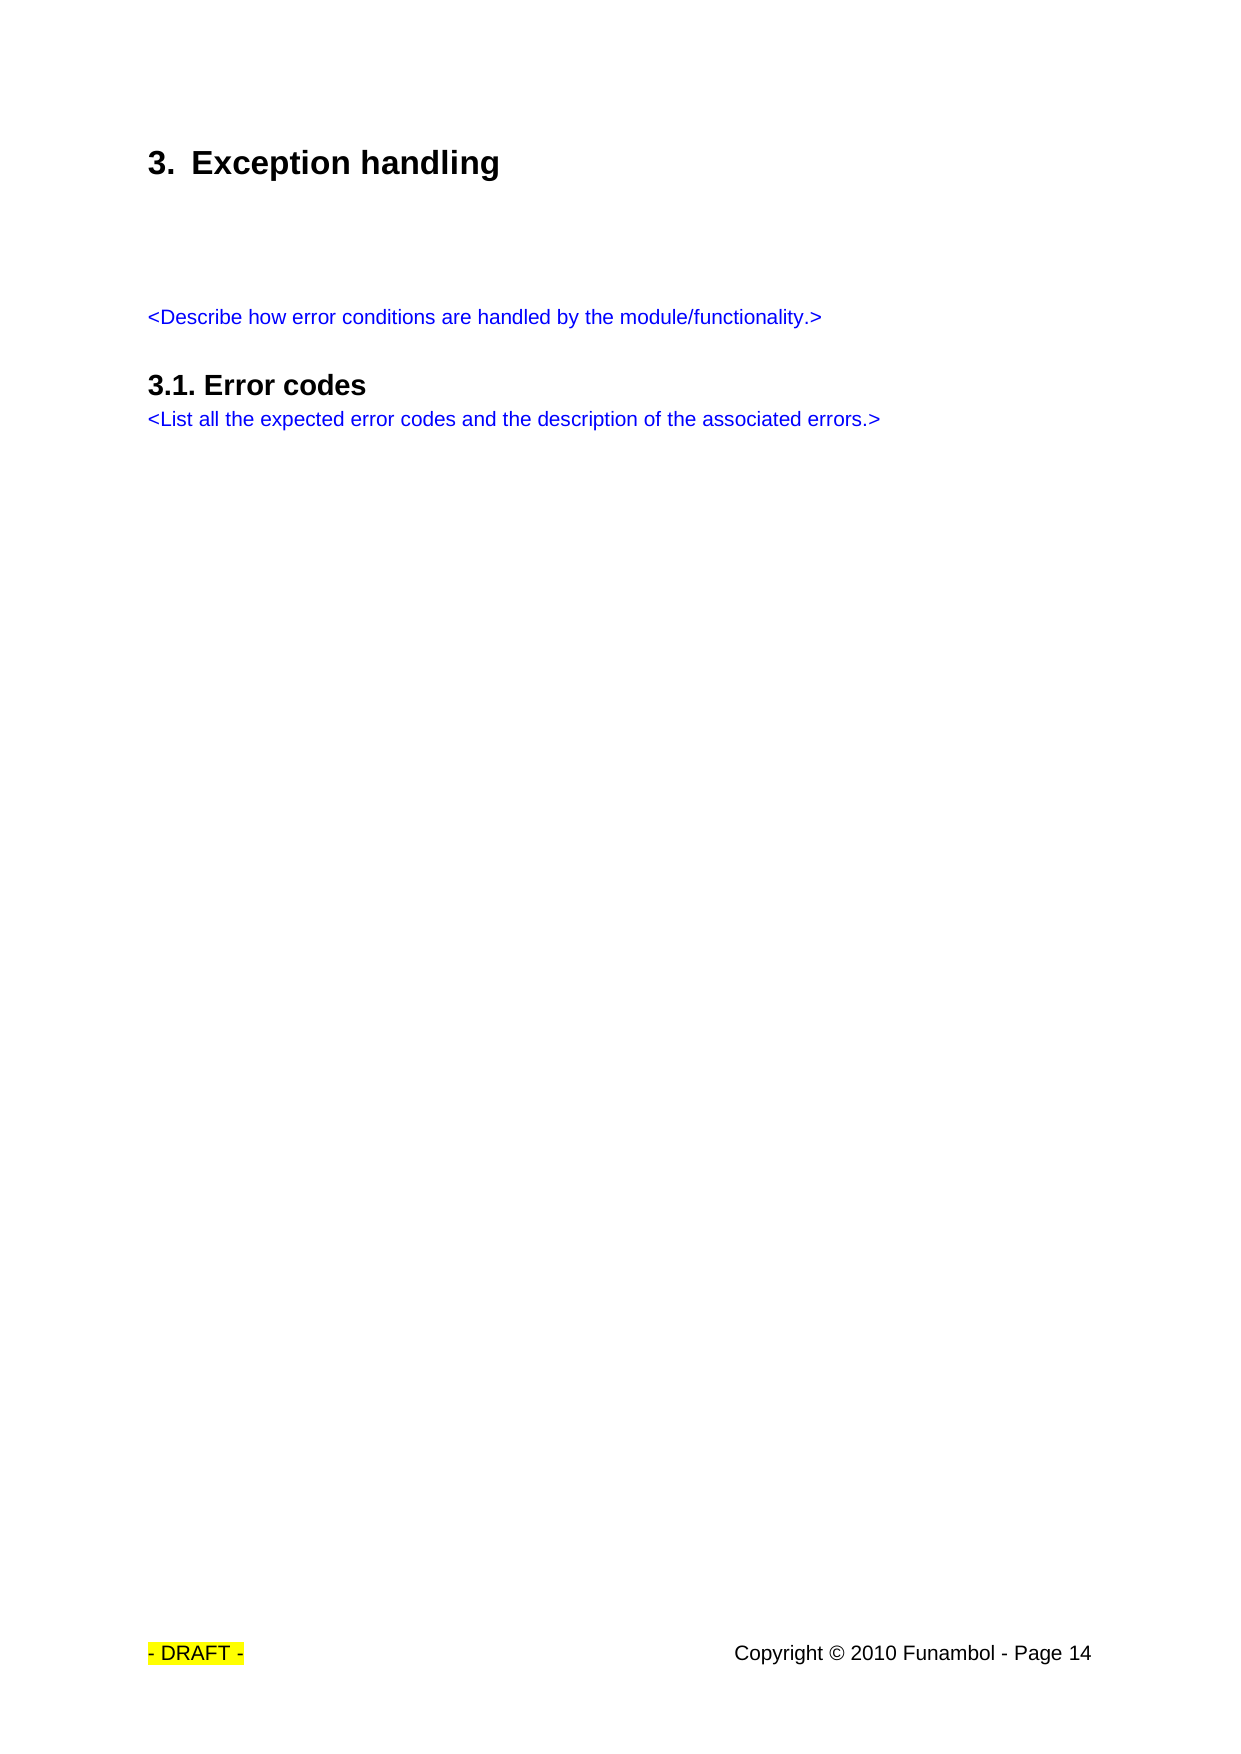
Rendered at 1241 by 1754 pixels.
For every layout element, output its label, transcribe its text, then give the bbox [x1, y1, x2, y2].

text <Describe how error conditions are handled by the module/functionality.> [148, 305, 1093, 329]
subtitle Exception handling [148, 144, 1093, 181]
text <List all the expected error codes and the description of the associated errors.> [148, 407, 1093, 431]
subtitle Error codes [148, 369, 1093, 401]
